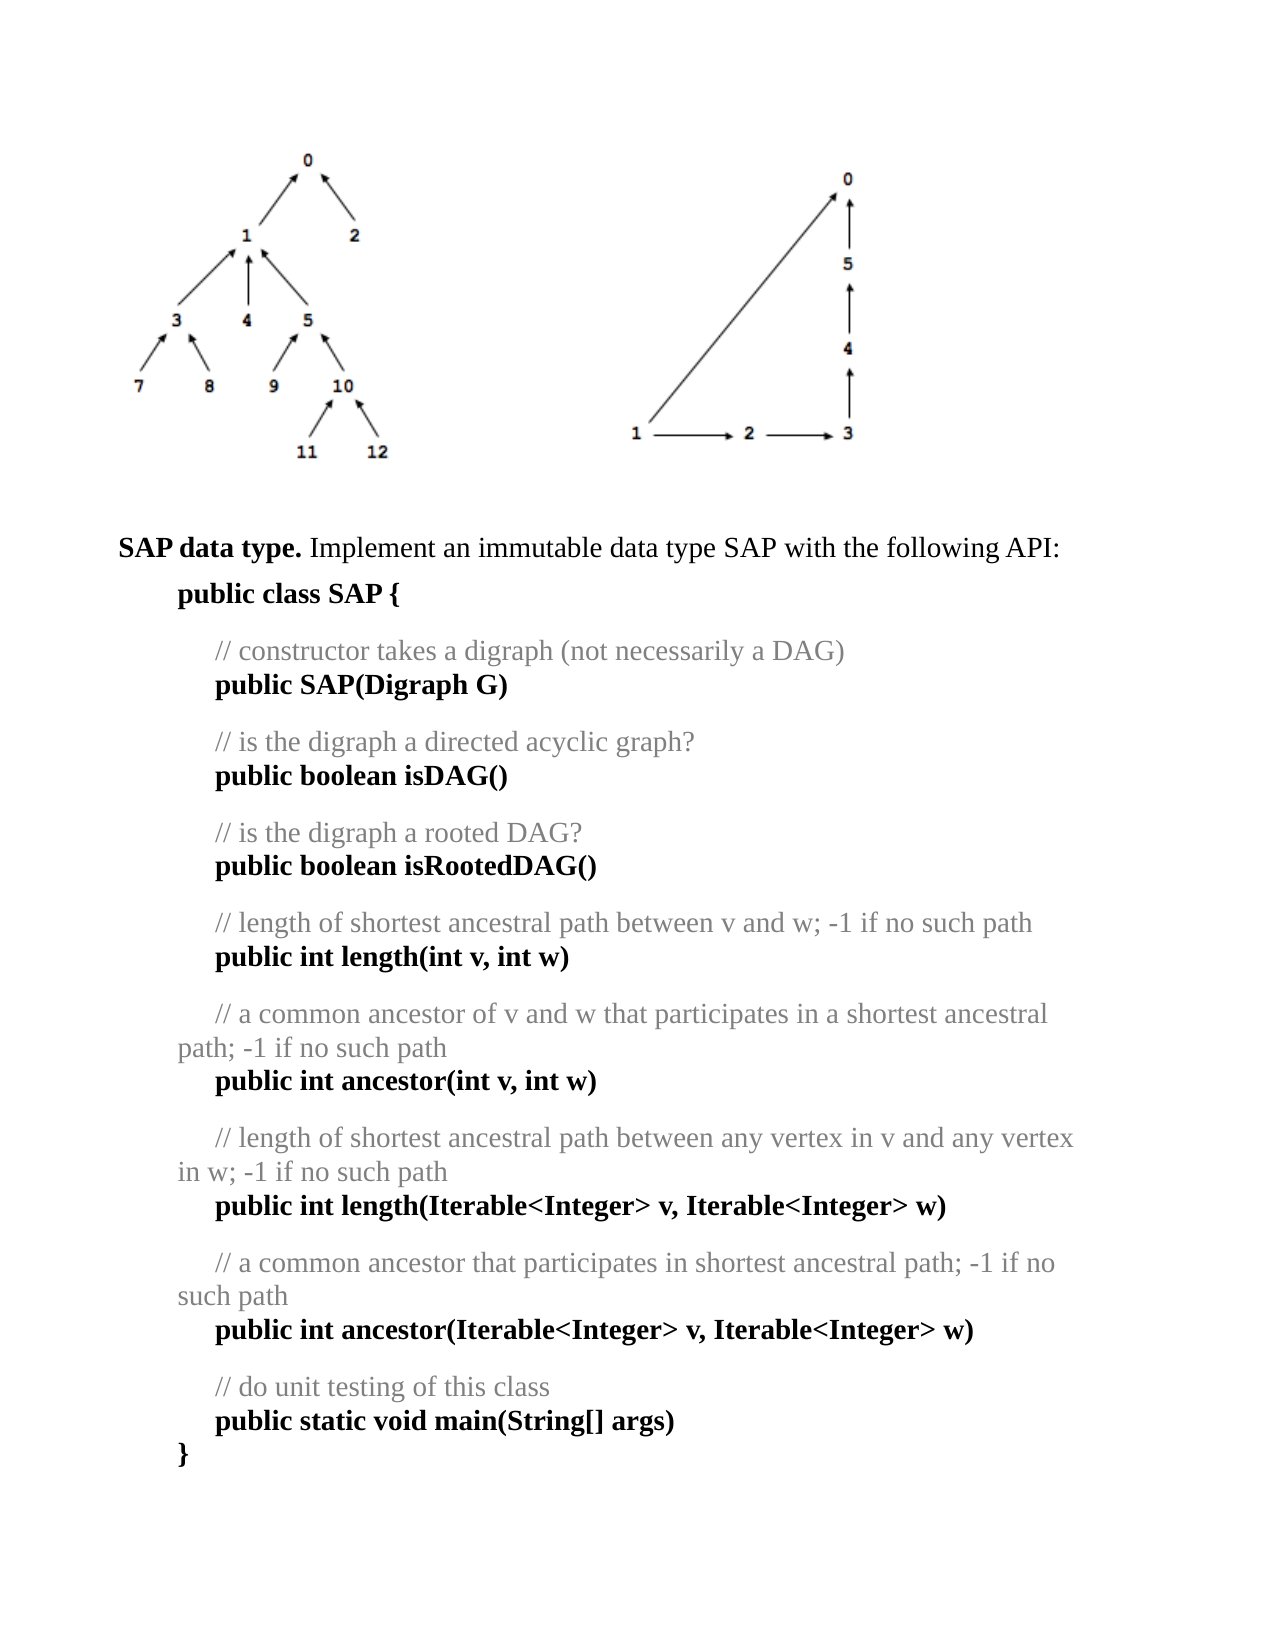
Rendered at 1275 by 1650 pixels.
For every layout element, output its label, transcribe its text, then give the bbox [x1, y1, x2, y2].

text // do unit testing of this class [177, 1369, 1098, 1403]
text // length of shortest ancestral path between any vertex in v and any vertex in w; -1 if no such path [177, 1121, 1098, 1188]
text public SAP(Digraph G) [177, 667, 1098, 701]
picture [118, 118, 899, 485]
text public int length(Iterable<Integer> v, Iterable<Integer> w) [177, 1188, 1098, 1221]
text public boolean isRootedDAG() [177, 848, 1098, 882]
text public int length(int v, int w) [177, 939, 1098, 973]
text // is the digraph a directed acyclic graph? [177, 724, 1098, 758]
text // a common ancestor of v and w that participates in a shortest ancestral path; -1 if no such path [177, 996, 1098, 1063]
text SAP data type. Implement an immutable data type SAP with the following API: [118, 497, 1157, 564]
text public int ancestor(Iterable<Integer> v, Iterable<Integer> w) [177, 1312, 1098, 1346]
text } [177, 1436, 1098, 1470]
text public boolean isDAG() [177, 758, 1098, 791]
text public class SAP { [177, 576, 1098, 610]
text public int ancestor(int v, int w) [177, 1063, 1098, 1097]
text // a common ancestor that participates in shortest ancestral path; -1 if no such path [177, 1245, 1098, 1312]
text // is the digraph a rooted DAG? [177, 815, 1098, 848]
text public static void main(String[] args) [177, 1403, 1098, 1436]
text // length of shortest ancestral path between v and w; -1 if no such path [177, 906, 1098, 939]
text // constructor takes a digraph (not necessarily a DAG) [177, 633, 1098, 667]
